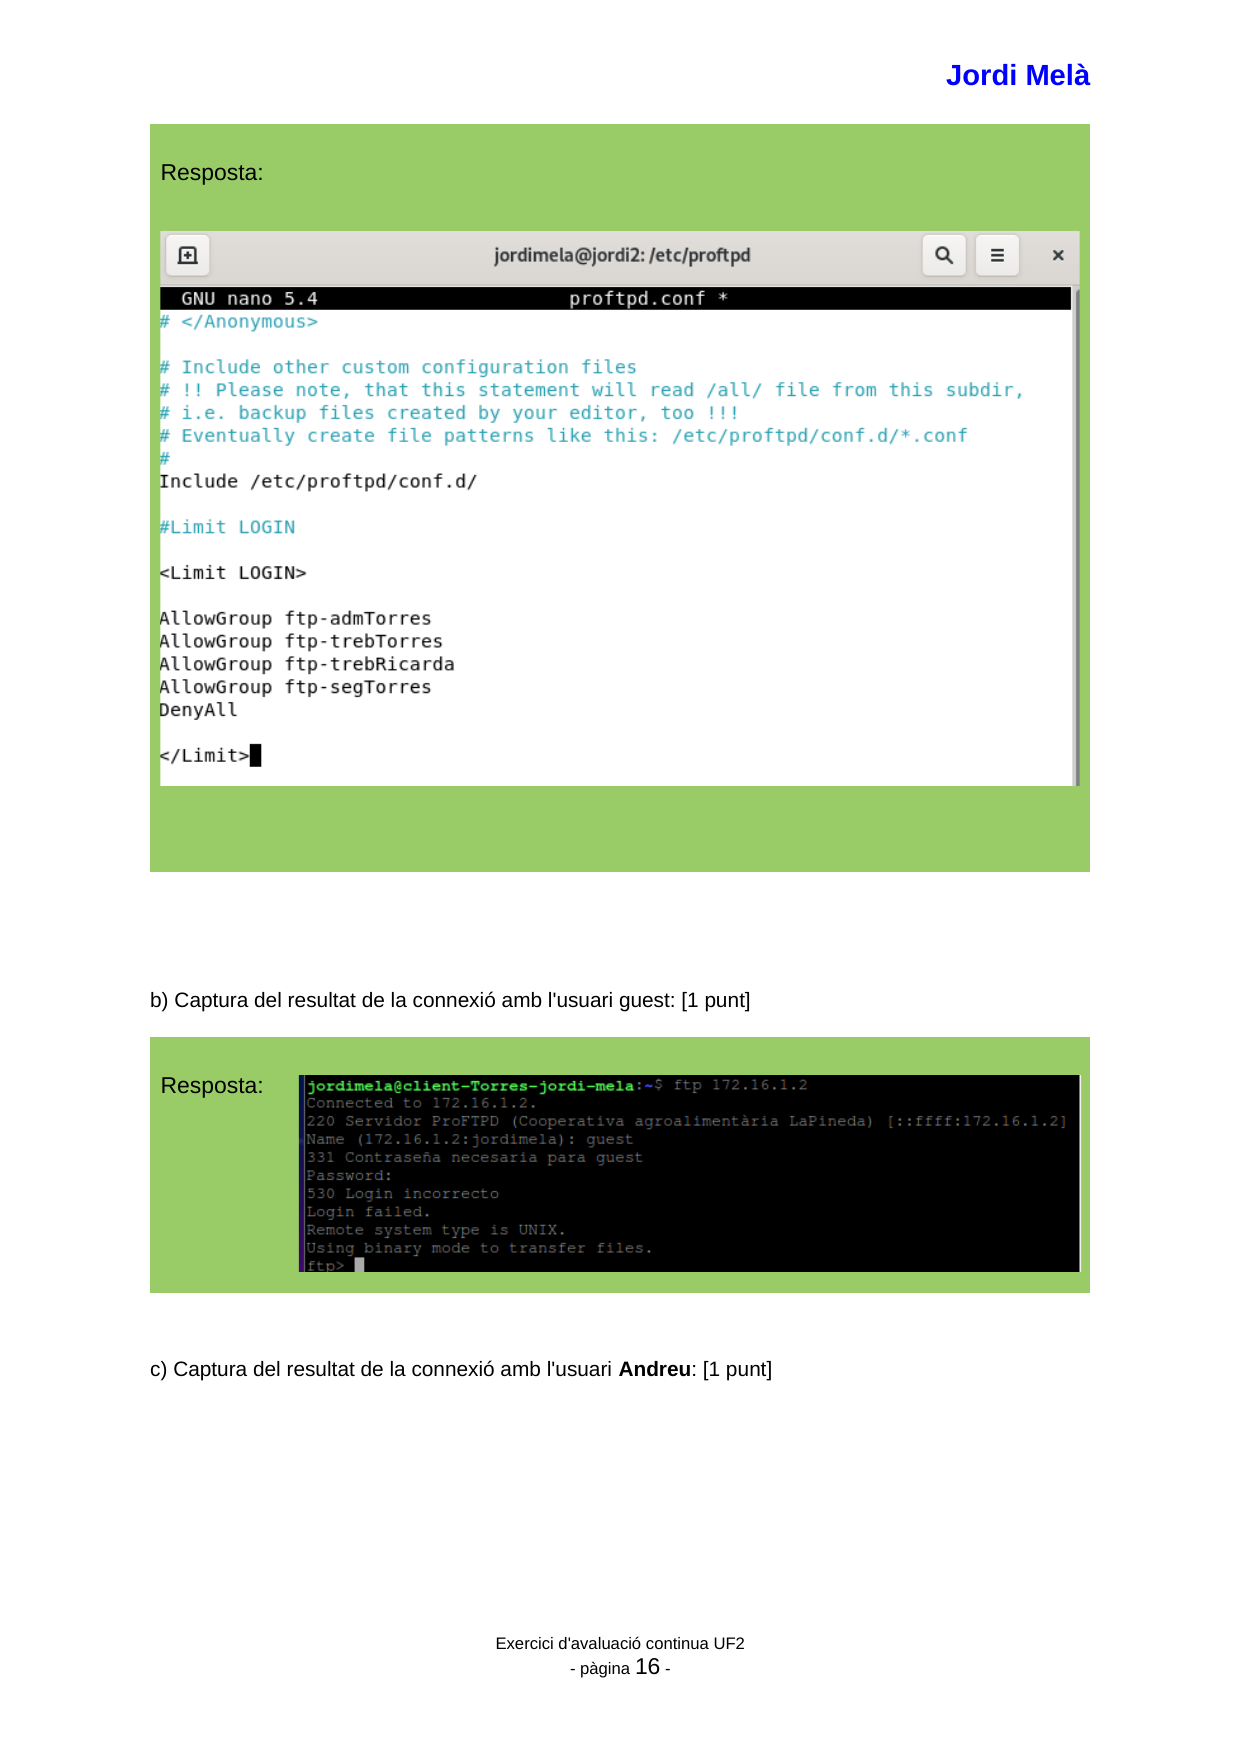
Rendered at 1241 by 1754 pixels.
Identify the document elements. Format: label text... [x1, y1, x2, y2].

table_header Resposta: [150, 1037, 1090, 1134]
table_cell [150, 1134, 1090, 1293]
picture [298, 1075, 1082, 1272]
text c) Captura del resultat de la connexió amb l'usuari Andreu: [1 punt] [150, 1357, 1090, 1381]
text b) Captura del resultat de la connexió amb l'usuari guest: [1 punt] [150, 988, 1090, 1012]
table_header Resposta: [150, 124, 1090, 221]
table_cell [150, 221, 1090, 872]
picture [160, 231, 1080, 786]
